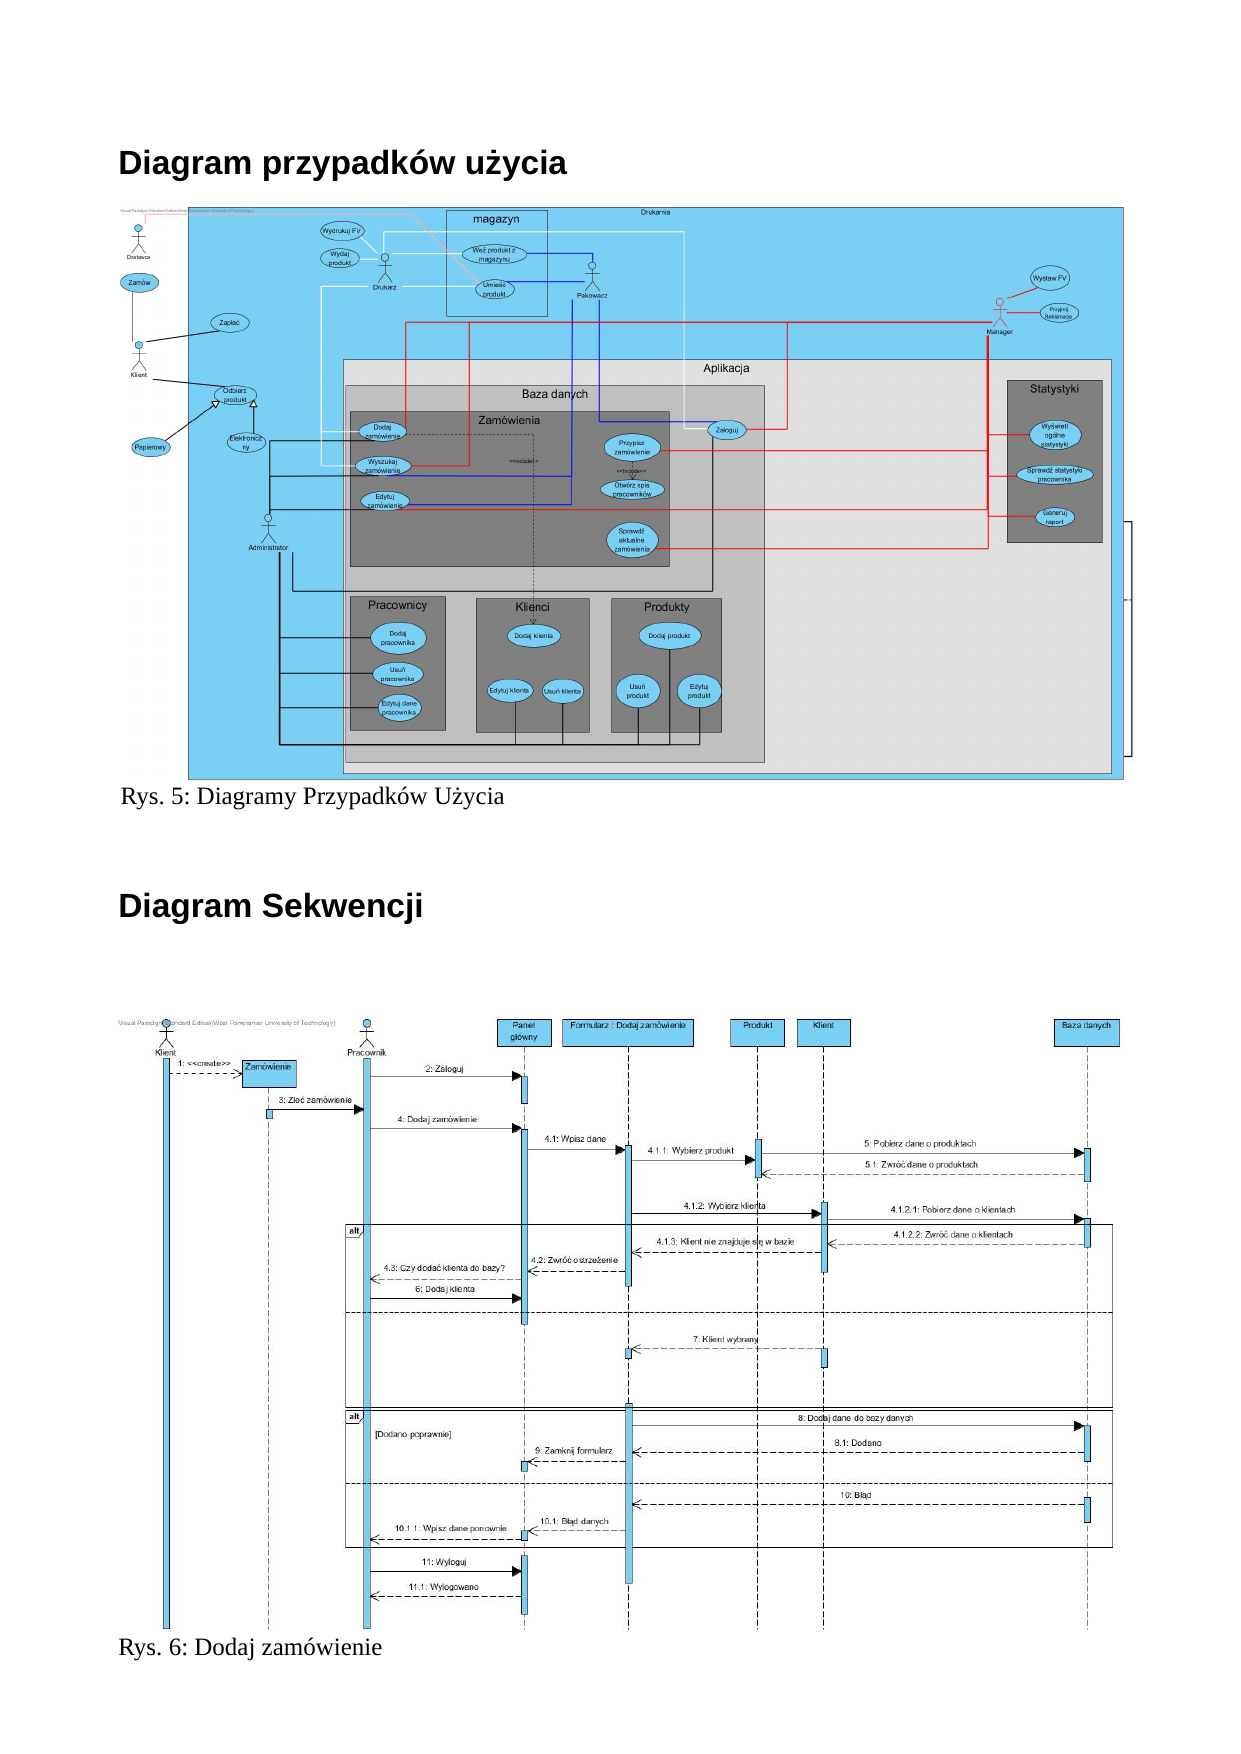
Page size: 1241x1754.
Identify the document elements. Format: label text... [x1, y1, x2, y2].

picture [120, 207, 1136, 784]
text Rys. 6: Dodaj zamówienie [118, 1632, 1122, 1661]
subtitle Diagram Sekwencji [118, 886, 1122, 924]
text [118, 993, 1122, 1017]
text Rys. 5: Diagramy Przypadków Użycia [120, 781, 1124, 809]
picture [118, 1017, 1123, 1632]
subtitle Diagram przypadków użycia [118, 143, 1122, 182]
